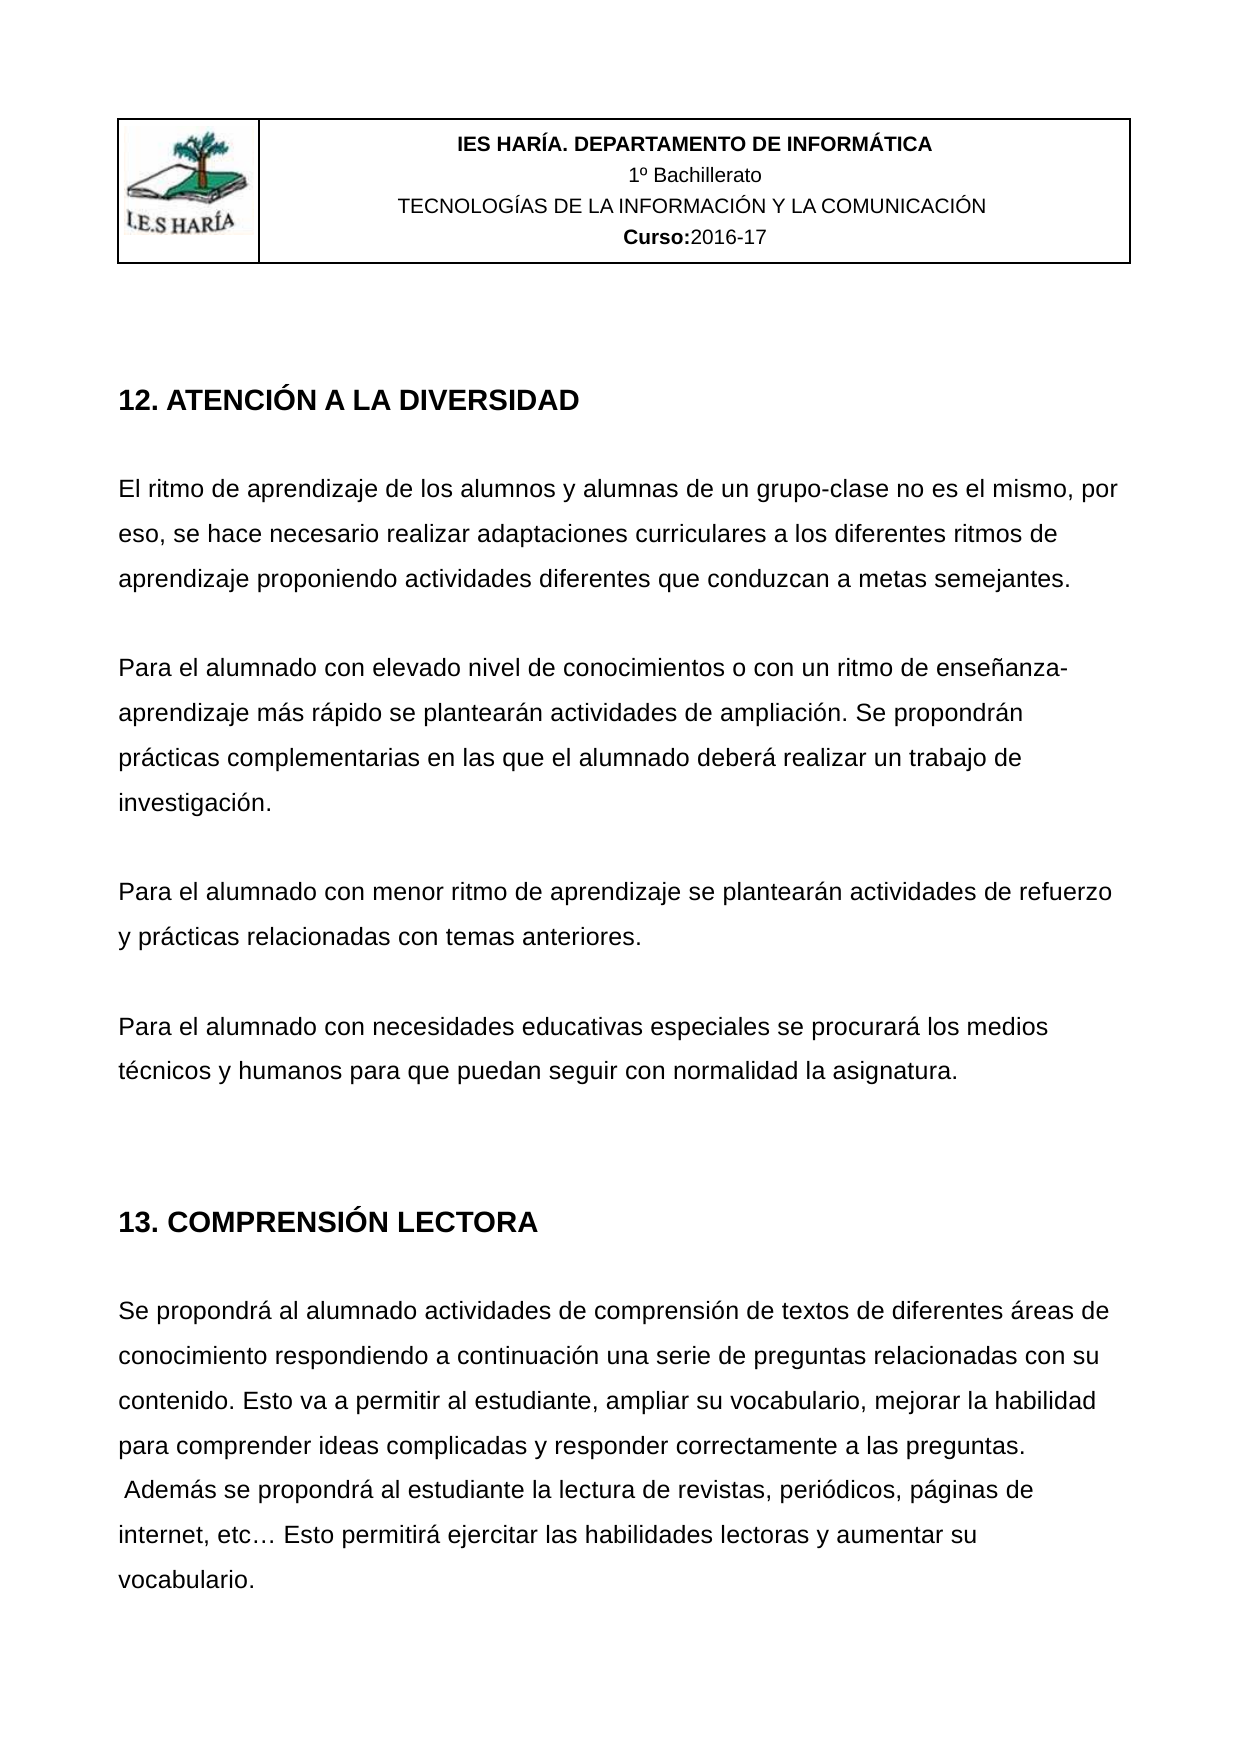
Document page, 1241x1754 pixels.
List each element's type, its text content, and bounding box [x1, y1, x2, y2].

text El ritmo de aprendizaje de los alumnos y alumnas de un grupo-clase no es el mismo, por eso, se hace necesario realizar adaptaciones curriculares a los diferentes ritmos de aprendizaje proponiendo actividades diferentes que conduzcan a metas semejantes. [118, 474, 1122, 593]
text Se propondrá al alumnado actividades de comprensión de textos de diferentes áreas de conocimiento respondiendo a continuación una serie de preguntas relacionadas con su contenido. Esto va a permitir al estudiante, ampliar su vocabulario, mejorar la habilidad para comprender ideas complicadas y responder correctamente a las preguntas. [118, 1296, 1122, 1461]
subtitle 13. COMPRENSIÓN LECTORA [118, 1205, 1122, 1239]
text Para el alumnado con menor ritmo de aprendizaje se plantearán actividades de refuerzo y prácticas relacionadas con temas anteriores. [118, 877, 1122, 952]
text Para el alumnado con necesidades educativas especiales se procurará los medios técnicos y humanos para que puedan seguir con normalidad la asignatura. [118, 1011, 1122, 1086]
text Para el alumnado con elevado nivel de conocimientos o con un ritmo de enseñanza-aprendizaje más rápido se plantearán actividades de ampliación. Se propondrán prácticas complementarias en las que el alumnado deberá realizar un trabajo de investigación. [118, 653, 1122, 817]
subtitle 12. ATENCIÓN A LA DIVERSIDAD [118, 383, 1122, 417]
text Además se propondrá al estudiante la lectura de revistas, periódicos, páginas de internet, etc… Esto permitirá ejercitar las habilidades lectoras y aumentar su vocabulario. [118, 1475, 1122, 1595]
picture [123, 126, 254, 235]
